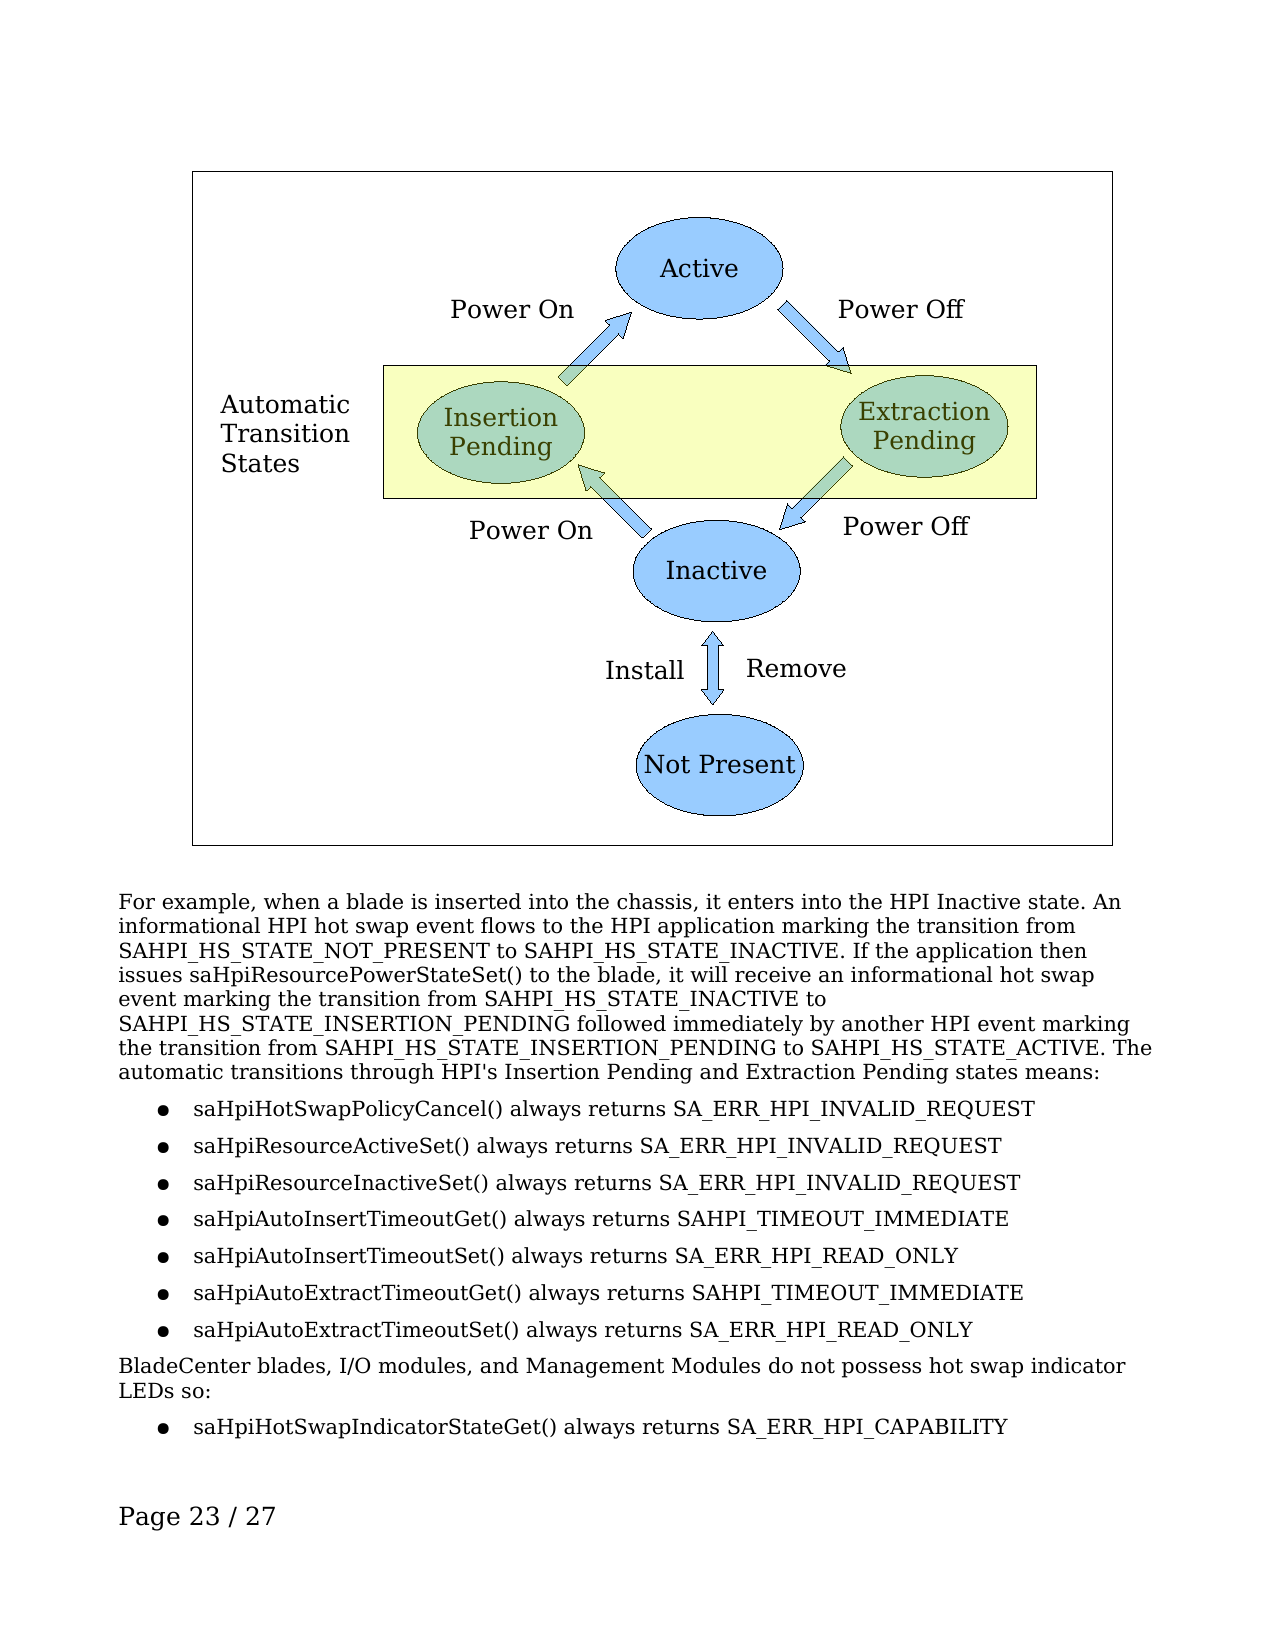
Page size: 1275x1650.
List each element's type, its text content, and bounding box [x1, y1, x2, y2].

list saHpiAutoExtractTimeoutGet() always returns SAHPI_TIMEOUT_IMMEDIATE [156, 1281, 1157, 1305]
list saHpiResourceActiveSet() always returns SA_ERR_HPI_INVALID_REQUEST [156, 1134, 1157, 1158]
text BladeCenter blades, I/O modules, and Management Modules do not possess hot swap indicator LEDs so: [118, 1354, 1157, 1403]
list saHpiResourceInactiveSet() always returns SA_ERR_HPI_INVALID_REQUEST [156, 1171, 1157, 1195]
list saHpiHotSwapPolicyCancel() always returns SA_ERR_HPI_INVALID_REQUEST [156, 1097, 1157, 1121]
list saHpiHotSwapIndicatorStateGet() always returns SA_ERR_HPI_CAPABILITY [156, 1415, 1157, 1440]
list saHpiAutoInsertTimeoutSet() always returns SA_ERR_HPI_READ_ONLY [156, 1244, 1157, 1268]
list saHpiAutoInsertTimeoutGet() always returns SAHPI_TIMEOUT_IMMEDIATE [156, 1207, 1157, 1232]
list saHpiAutoExtractTimeoutSet() always returns SA_ERR_HPI_READ_ONLY [156, 1318, 1157, 1342]
text For example, when a blade is inserted into the chassis, it enters into the HPI Inactive state. An informational HPI hot swap event flows to the HPI application marking the transition from SAHPI_HS_STATE_NOT_PRESENT to SAHPI_HS_STATE_INACTIVE. If the application then issues saHpiResourcePowerStateSet() to the blade, it will receive an informational hot swap event marking the transition from SAHPI_HS_STATE_INACTIVE to SAHPI_HS_STATE_INSERTION_PENDING followed immediately by another HPI event marking the transition from SAHPI_HS_STATE_INSERTION_PENDING to SAHPI_HS_STATE_ACTIVE. The automatic transitions through HPI's Insertion Pending and Extraction Pending states means: [118, 890, 1157, 1084]
